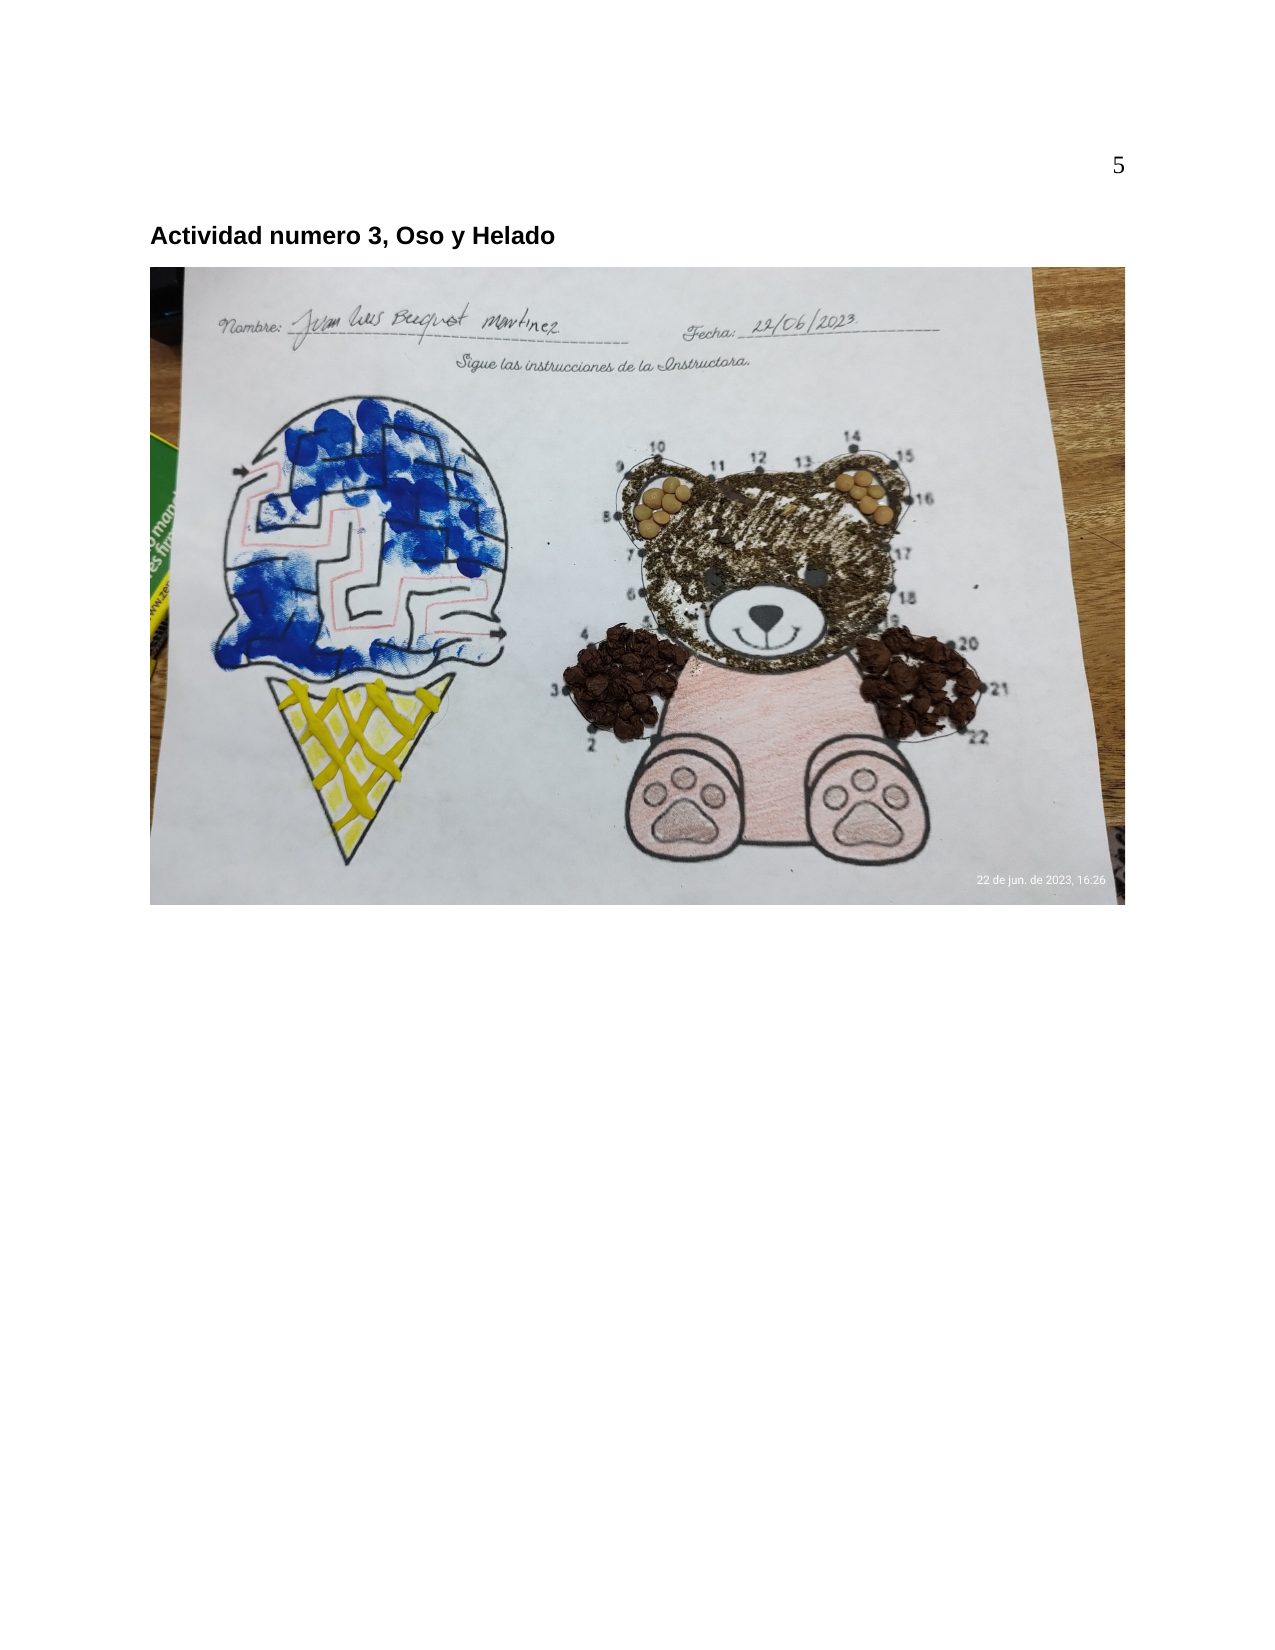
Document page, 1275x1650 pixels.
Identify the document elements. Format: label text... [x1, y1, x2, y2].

subtitle Actividad numero 3, Oso y Helado [150, 221, 1125, 249]
picture [150, 267, 1125, 905]
